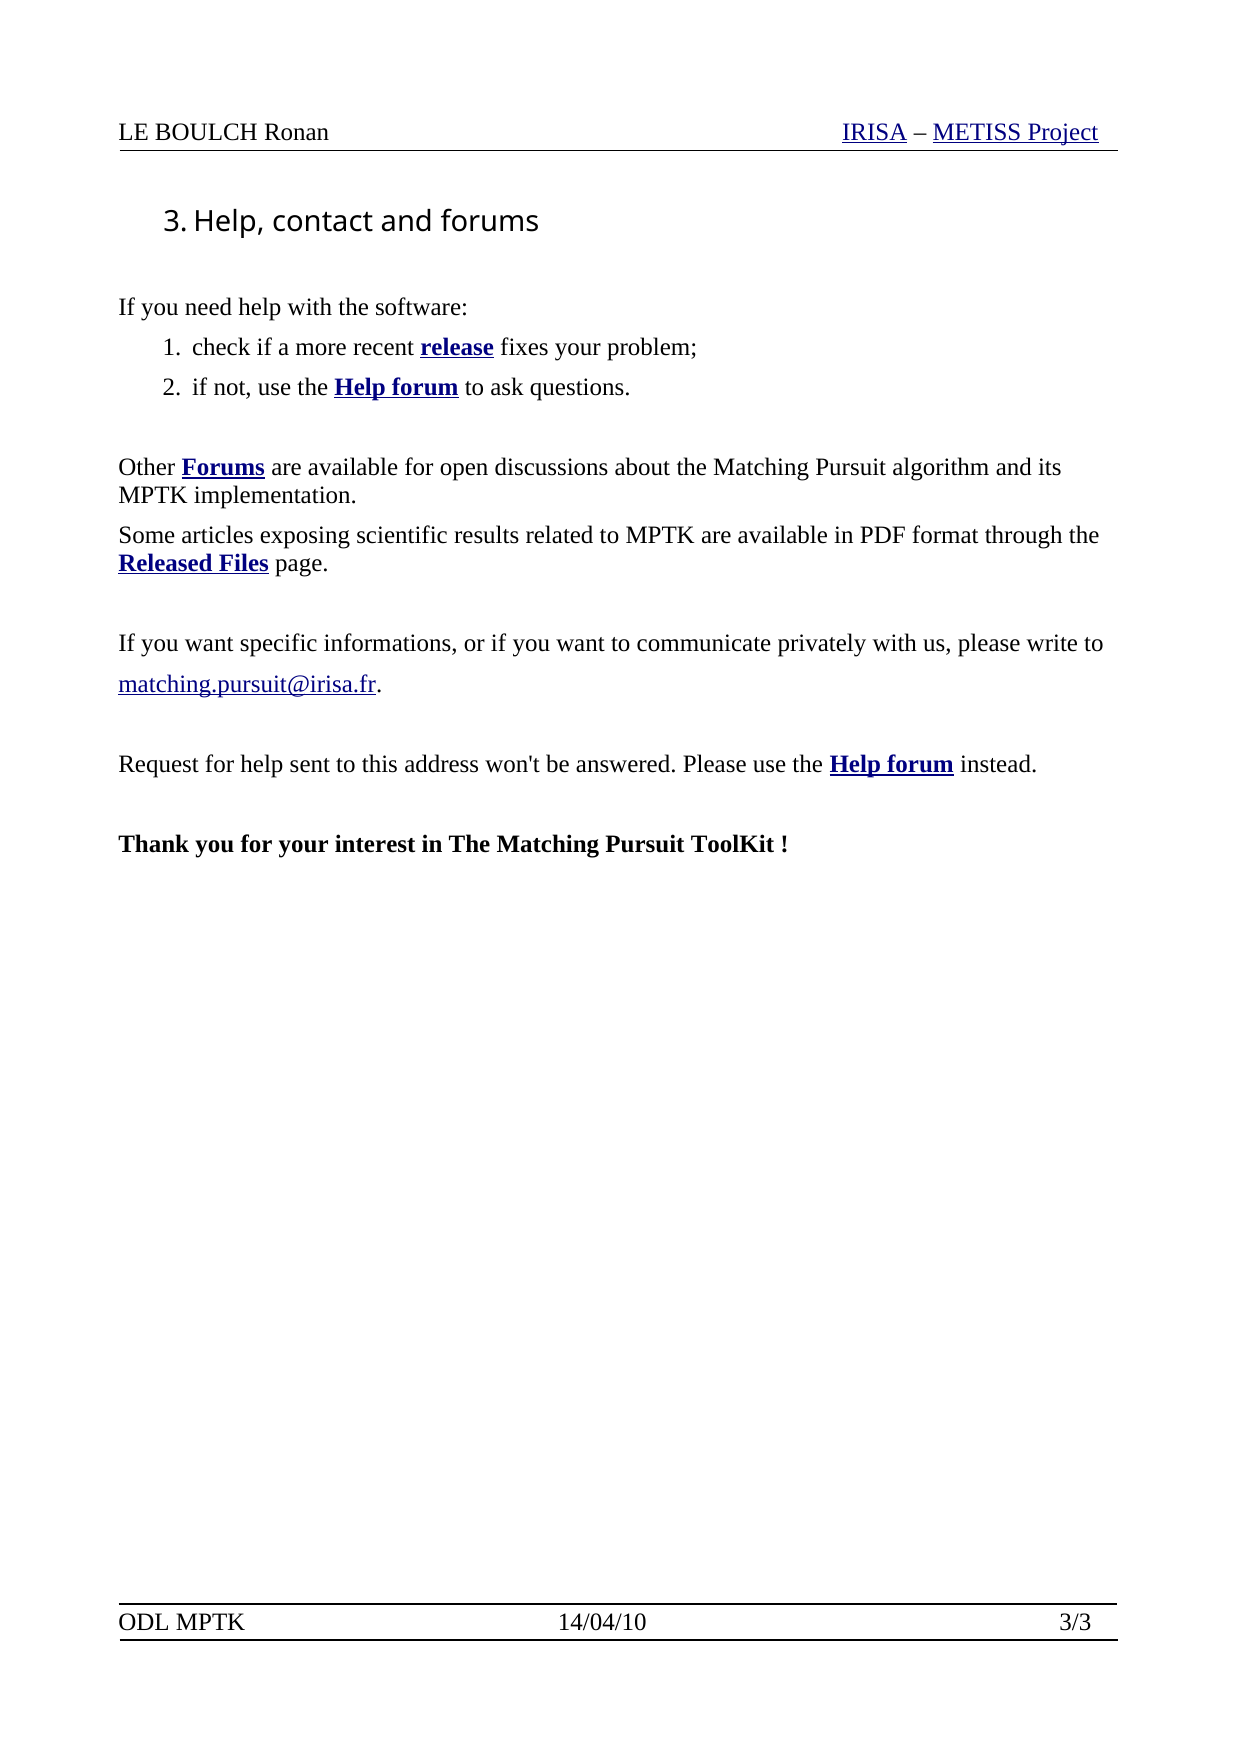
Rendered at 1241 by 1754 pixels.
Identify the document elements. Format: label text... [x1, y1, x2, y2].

list check if a more recent release fixes your problem; [162, 333, 1122, 361]
text Other Forums are available for open discussions about the Matching Pursuit algorithm and its MPTK implementation. [118, 453, 1122, 509]
list if not, use the Help forum to ask questions. [162, 373, 1122, 401]
text matching.pursuit@irisa.fr. [118, 670, 1122, 697]
text If you need help with the software: [118, 293, 1122, 320]
text Some articles exposing scientific results related to MPTK are available in PDF format through the Released Files page. [118, 521, 1122, 577]
text Request for help sent to this address won't be answered. Please use the Help forum instead. [118, 750, 1122, 778]
subtitle Help, contact and forums [156, 200, 1122, 240]
text If you want specific informations, or if you want to communicate privately with us, please write to [118, 629, 1122, 657]
text Thank you for your interest in The Matching Pursuit ToolKit ! [118, 831, 1122, 858]
